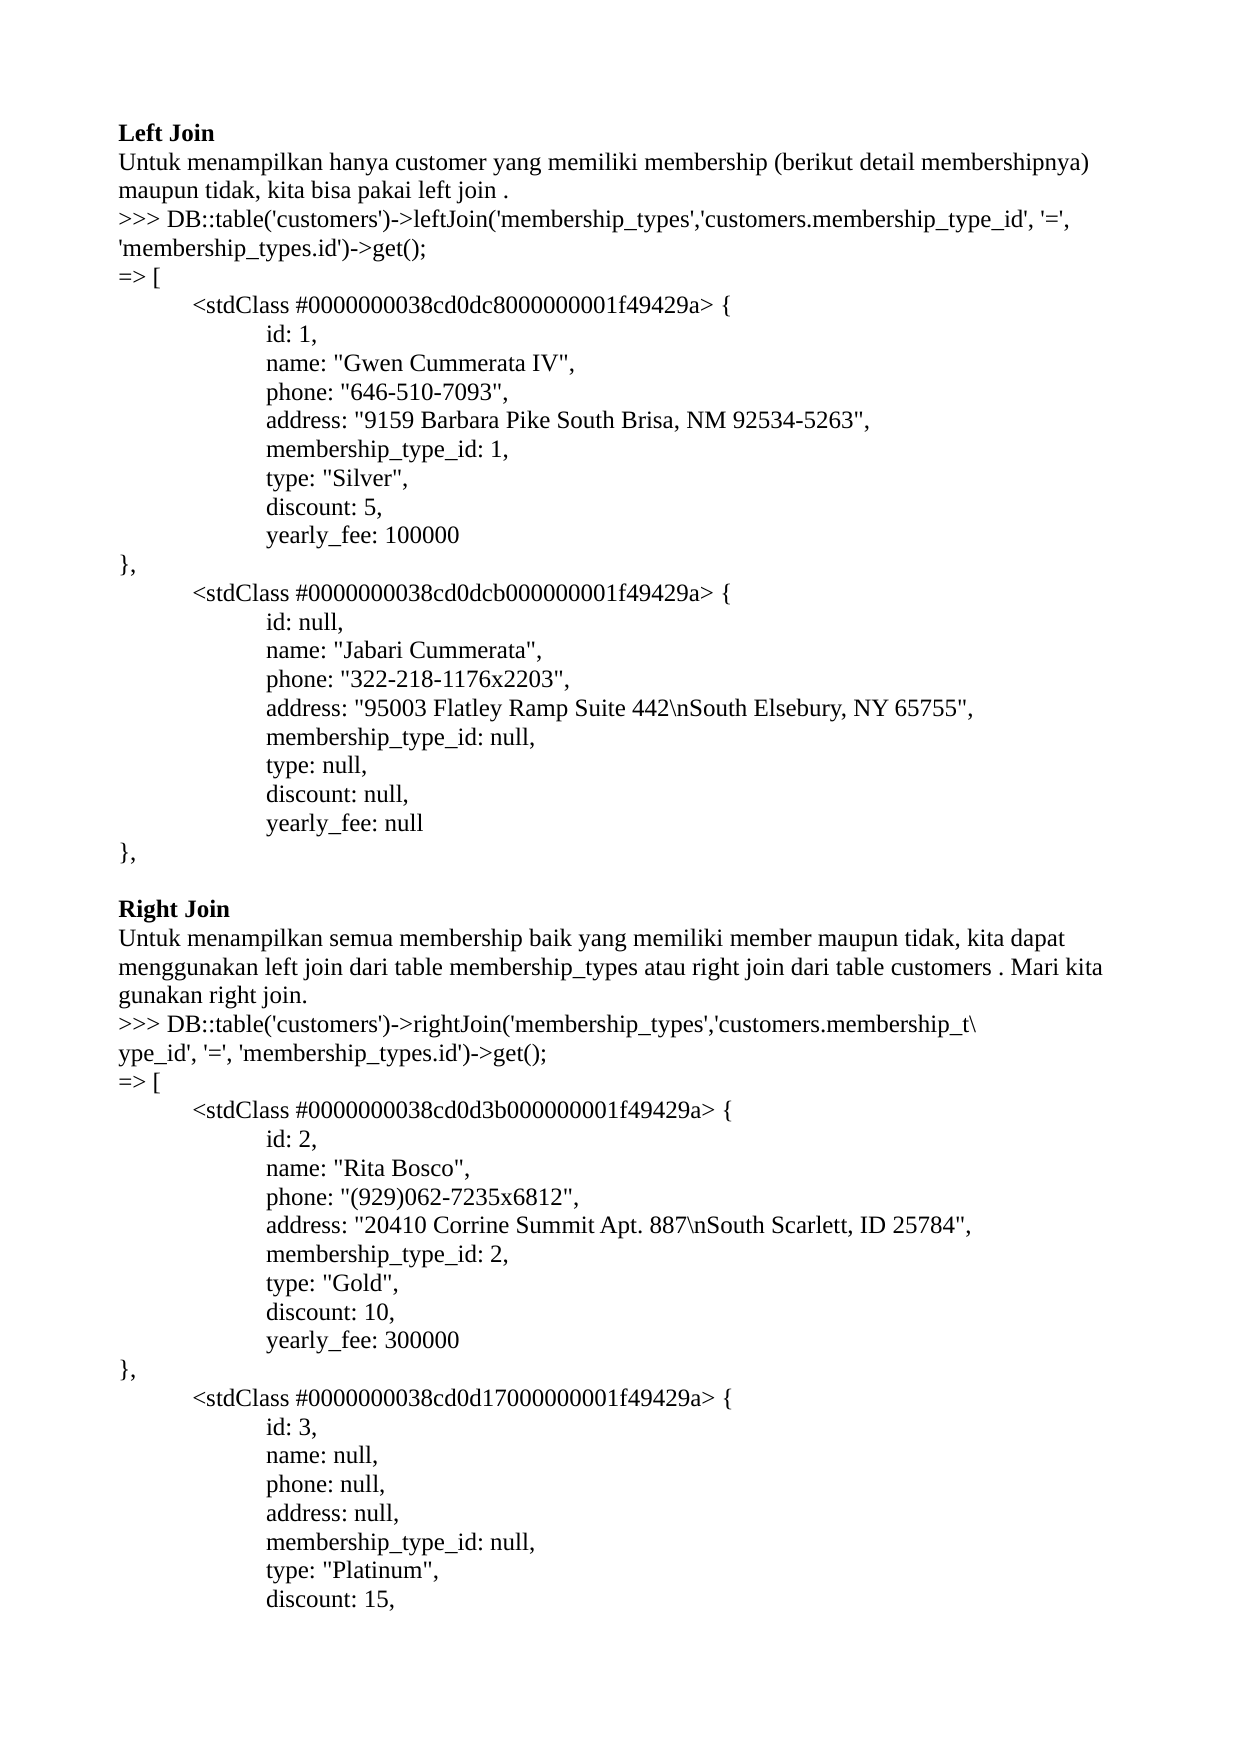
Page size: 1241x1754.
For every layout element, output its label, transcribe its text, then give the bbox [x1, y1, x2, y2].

text >>> DB::table('customers')->rightJoin('membership_types','customers.membership_t\ [118, 1009, 1122, 1038]
text address: "9159 Barbara Pike South Brisa, NM 92534-5263", [118, 406, 1122, 434]
text => [ [118, 262, 1122, 291]
text type: "Platinum", [118, 1556, 1122, 1584]
text membership_type_id: null, [118, 1527, 1122, 1556]
text name: null, [118, 1441, 1122, 1469]
text <stdClass #0000000038cd0d17000000001f49429a> { [118, 1383, 1122, 1412]
text Untuk menampilkan semua membership baik yang memiliki member maupun tidak, kita dapat [118, 923, 1122, 952]
text phone: null, [118, 1469, 1122, 1498]
text yearly_fee: 100000 [118, 521, 1122, 549]
text phone: "646-510-7093", [118, 377, 1122, 406]
text discount: 15, [118, 1584, 1122, 1613]
text gunakan right join. [118, 981, 1122, 1009]
text }, [118, 549, 1122, 578]
text Left Join [118, 118, 1122, 147]
text type: "Silver", [118, 463, 1122, 492]
text <stdClass #0000000038cd0d3b000000001f49429a> { [118, 1096, 1122, 1124]
text type: null, [118, 751, 1122, 779]
text >>> DB::table('customers')->leftJoin('membership_types','customers.membership_type_id', '=', 'membership_types.id')->get(); [118, 204, 1122, 262]
text discount: 5, [118, 492, 1122, 521]
text ype_id', '=', 'membership_types.id')->get(); [118, 1038, 1122, 1067]
text => [ [118, 1067, 1122, 1096]
text name: "Gwen Cummerata IV", [118, 348, 1122, 377]
text yearly_fee: null [118, 808, 1122, 837]
text id: 1, [118, 319, 1122, 348]
text }, [118, 1354, 1122, 1383]
text yearly_fee: 300000 [118, 1326, 1122, 1354]
text id: null, [118, 607, 1122, 636]
text address: "20410 Corrine Summit Apt. 887\nSouth Scarlett, ID 25784", [118, 1211, 1122, 1239]
text discount: null, [118, 779, 1122, 808]
text <stdClass #0000000038cd0dc8000000001f49429a> { [118, 291, 1122, 319]
text discount: 10, [118, 1297, 1122, 1326]
text menggunakan left join dari table membership_types atau right join dari table customers . Mari kita [118, 952, 1122, 981]
text address: "95003 Flatley Ramp Suite 442\nSouth Elsebury, NY 65755", [118, 693, 1122, 722]
text membership_type_id: 1, [118, 434, 1122, 463]
text membership_type_id: 2, [118, 1239, 1122, 1268]
text <stdClass #0000000038cd0dcb000000001f49429a> { [118, 578, 1122, 607]
text phone: "322-218-1176x2203", [118, 664, 1122, 693]
text id: 2, [118, 1124, 1122, 1153]
text name: "Rita Bosco", [118, 1153, 1122, 1182]
text Untuk menampilkan hanya customer yang memiliki membership (berikut detail membershipnya) [118, 147, 1122, 176]
text Right Join [118, 894, 1122, 923]
text membership_type_id: null, [118, 722, 1122, 751]
text phone: "(929)062-7235x6812", [118, 1182, 1122, 1211]
text address: null, [118, 1498, 1122, 1527]
text id: 3, [118, 1412, 1122, 1441]
text type: "Gold", [118, 1268, 1122, 1297]
text name: "Jabari Cummerata", [118, 636, 1122, 664]
text maupun tidak, kita bisa pakai left join . [118, 176, 1122, 204]
text }, [118, 837, 1122, 866]
